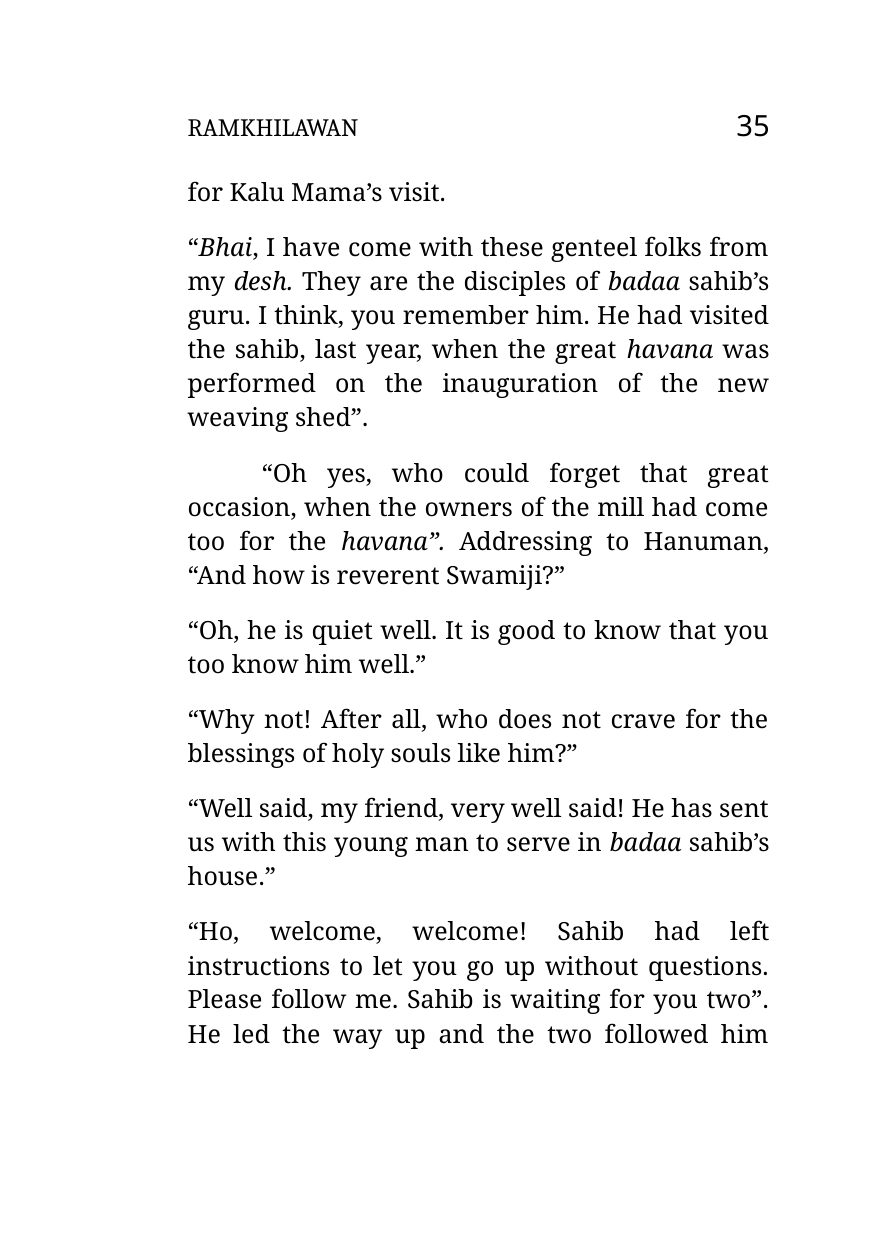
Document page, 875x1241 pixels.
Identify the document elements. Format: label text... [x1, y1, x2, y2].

text “Why not! After all, who does not crave for the blessings of holy souls like him?” [187, 702, 769, 770]
text for Kalu Mama’s visit. [187, 175, 769, 209]
text “Bhai, I have come with these genteel folks from my desh. They are the disciples of badaa sahib’s guru. I think, you remember him. He had visited the sahib, last year, when the great havana was performed on the inauguration of the new weaving shed”. [187, 230, 769, 434]
text “Oh, he is quiet well. It is good to know that you too know him well.” [187, 612, 769, 681]
text “Oh yes, who could forget that great occasion, when the owners of the mill had come too for the havana”. Addressing to Hanuman, “And how is reverent Swamiji?” [187, 455, 769, 591]
text “Well said, my friend, very well said! He has sent us with this young man to serve in badaa sahib’s house.” [187, 791, 769, 893]
text “Ho, welcome, welcome! Sahib had left instructions to let you go up without questions. Please follow me. Sahib is waiting for you two”. He led the way up and the two followed him [187, 914, 769, 1050]
